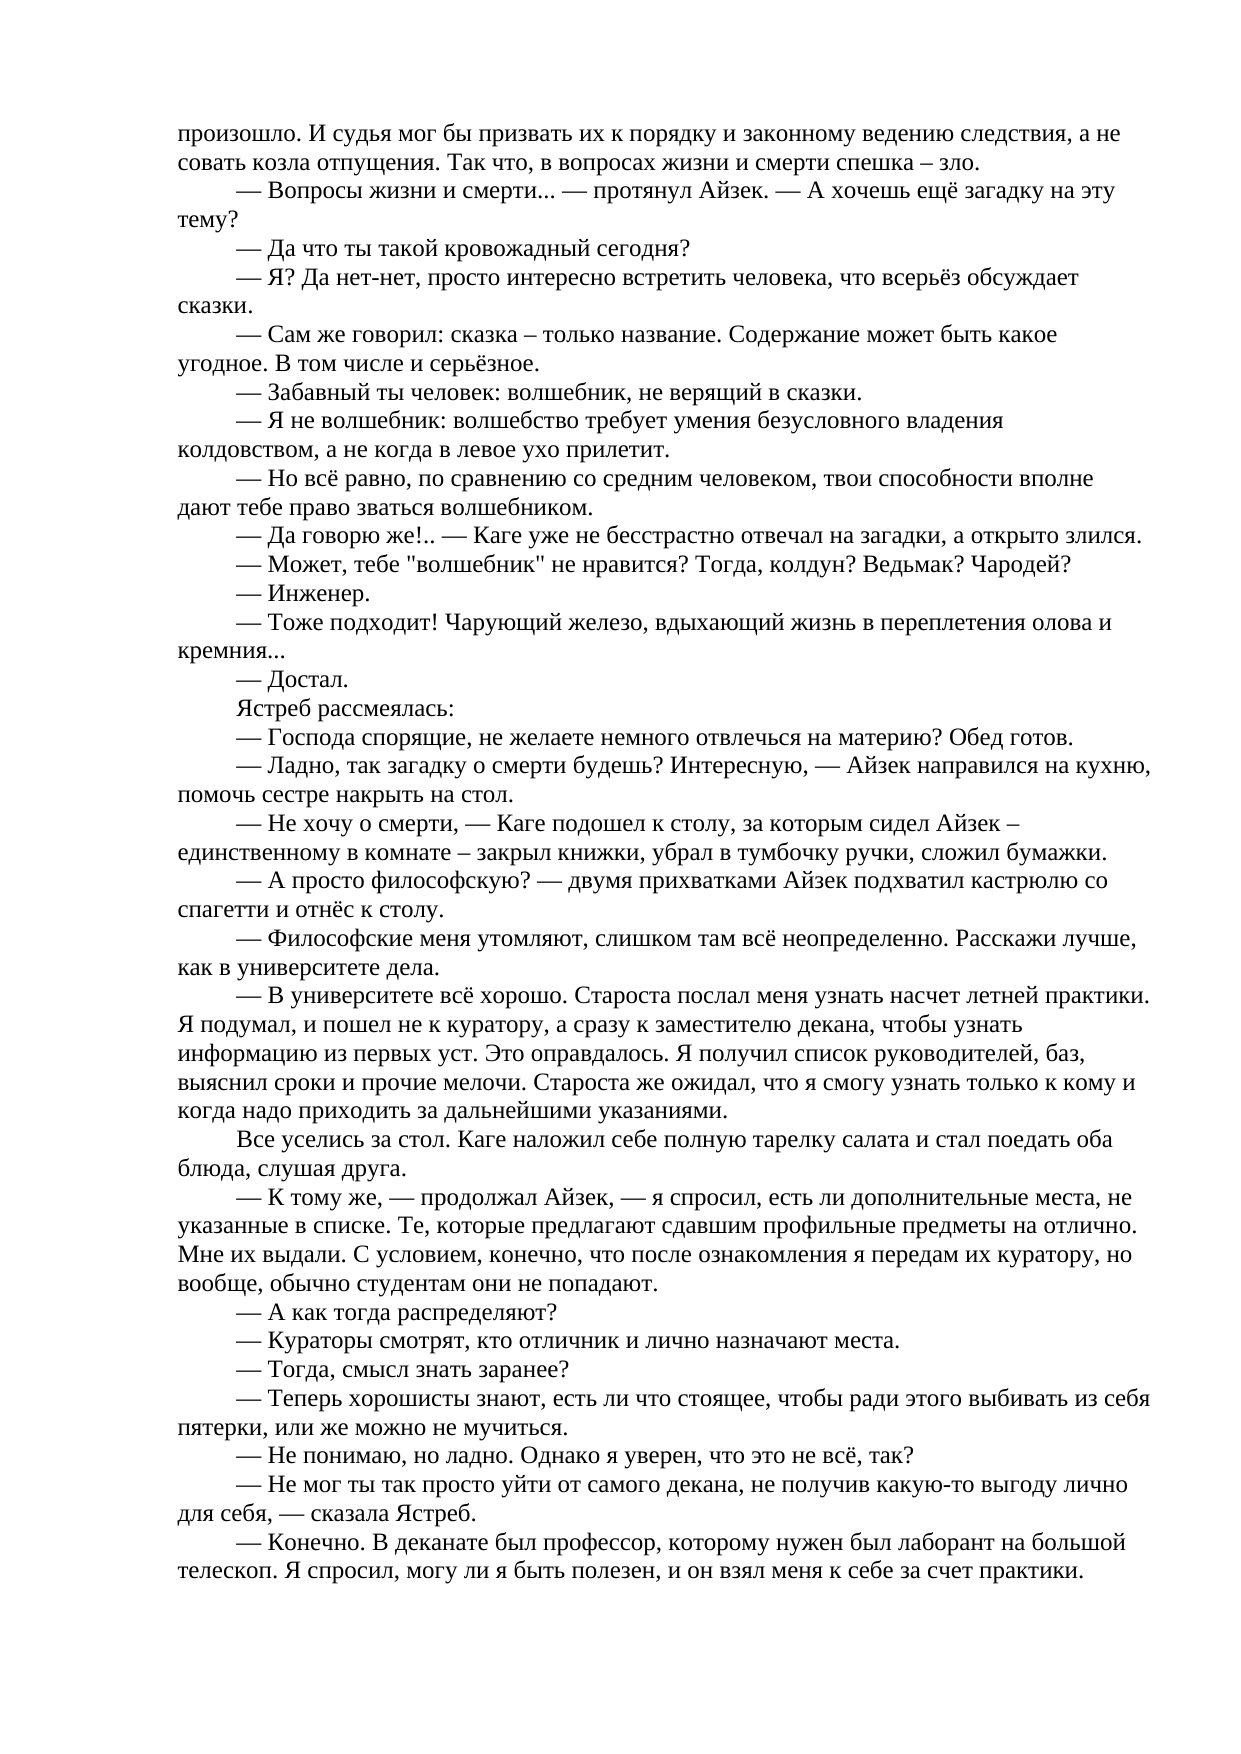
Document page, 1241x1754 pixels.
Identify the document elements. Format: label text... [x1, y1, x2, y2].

text — Не мог ты так просто уйти от самого декана, не получив какую-то выгоду лично для себя, — сказала Ястреб. [177, 1469, 1152, 1527]
text — В университете всё хорошо. Староста послал меня узнать насчет летней практики. Я подумал, и пошел не к куратору, а сразу к заместителю декана, чтобы узнать информацию из первых уст. Это оправдалось. Я получил список руководителей, баз, выяснил сроки и прочие мелочи. Староста же ожидал, что я смогу узнать только к кому и когда надо приходить за дальнейшими указаниями. [177, 981, 1152, 1124]
text — Философские меня утомляют, слишком там всё неопределенно. Расскажи лучше, как в университете дела. [177, 923, 1152, 981]
text — Тогда, смысл знать заранее? [177, 1354, 1152, 1383]
text — А просто философскую? — двумя прихватками Айзек подхватил кастрюлю со спагетти и отнёс к столу. [177, 866, 1152, 923]
text — Но всё равно, по сравнению со средним человеком, твои способности вполне дают тебе право зваться волшебником. [177, 463, 1152, 521]
text — Не хочу о смерти, — Каге подошел к столу, за которым сидел Айзек – единственному в комнате – закрыл книжки, убрал в тумбочку ручки, сложил бумажки. [177, 808, 1152, 866]
text — Сам же говорил: сказка – только название. Содержание может быть какое угодное. В том числе и серьёзное. [177, 319, 1152, 377]
text — Да говорю же!.. — Каге уже не бесстрастно отвечал на загадки, а открыто злился. [177, 521, 1152, 549]
text — Я? Да нет-нет, просто интересно встретить человека, что всерьёз обсуждает сказки. [177, 262, 1152, 319]
text — Достал. [177, 664, 1152, 693]
text — Да что ты такой кровожадный сегодня? [177, 233, 1152, 262]
text — К тому же, — продолжал Айзек, — я спросил, есть ли дополнительные места, не указанные в списке. Те, которые предлагают сдавшим профильные предметы на отлично. Мне их выдали. С условием, конечно, что после ознакомления я передам их куратору, но вообще, обычно студентам они не попадают. [177, 1182, 1152, 1297]
text — Я не волшебник: волшебство требует умения безусловного владения колдовством, а не когда в левое ухо прилетит. [177, 406, 1152, 463]
text — Тоже подходит! Чарующий железо, вдыхающий жизнь в переплетения олова и кремния... [177, 607, 1152, 664]
text — Ладно, так загадку о смерти будешь? Интересную, — Айзек направился на кухню, помочь сестре накрыть на стол. [177, 751, 1152, 808]
text произошло. И судья мог бы призвать их к порядку и законному ведению следствия, а не совать козла отпущения. Так что, в вопросах жизни и смерти спешка – зло. [177, 118, 1152, 176]
text — А как тогда распределяют? [177, 1297, 1152, 1326]
text — Может, тебе "волшебник" не нравится? Тогда, колдун? Ведьмак? Чародей? [177, 549, 1152, 578]
text — Конечно. В деканате был профессор, которому нужен был лаборант на большой телескоп. Я спросил, могу ли я быть полезен, и он взял меня к себе за счет практики. [177, 1527, 1152, 1584]
text Все уселись за стол. Каге наложил себе полную тарелку салата и стал поедать оба блюда, слушая друга. [177, 1124, 1152, 1182]
text — Господа спорящие, не желаете немного отвлечься на материю? Обед готов. [177, 722, 1152, 751]
text Ястреб рассмеялась: [177, 693, 1152, 722]
text — Вопросы жизни и смерти... — протянул Айзек. — А хочешь ещё загадку на эту тему? [177, 176, 1152, 233]
text — Инженер. [177, 578, 1152, 607]
text — Забавный ты человек: волшебник, не верящий в сказки. [177, 377, 1152, 406]
text — Не понимаю, но ладно. Однако я уверен, что это не всё, так? [177, 1441, 1152, 1469]
text — Кураторы смотрят, кто отличник и лично назначают места. [177, 1326, 1152, 1354]
text — Теперь хорошисты знают, есть ли что стоящее, чтобы ради этого выбивать из себя пятерки, или же можно не мучиться. [177, 1383, 1152, 1441]
